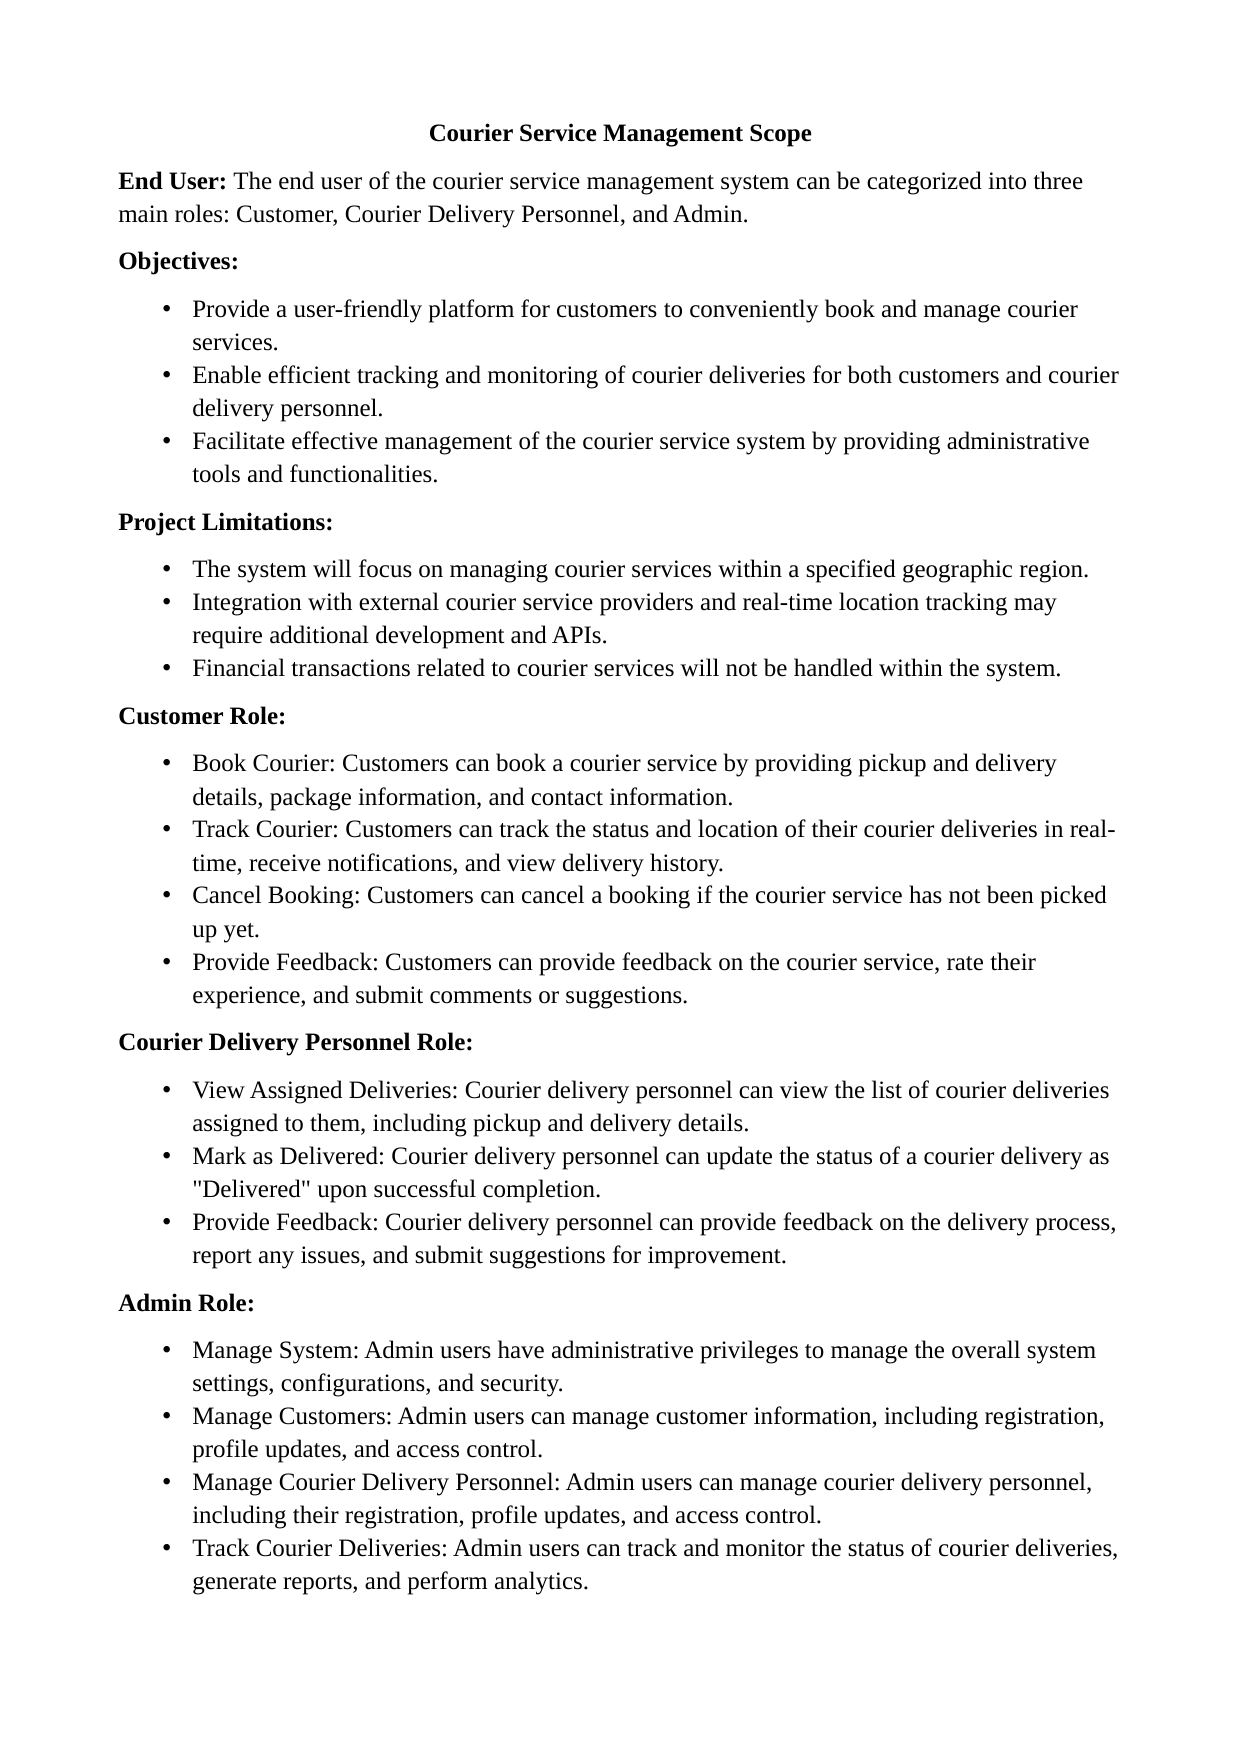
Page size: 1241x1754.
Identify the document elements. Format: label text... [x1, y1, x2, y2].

text End User: The end user of the courier service management system can be categorized into three main roles: Customer, Courier Delivery Personnel, and Admin. [118, 166, 1122, 227]
list Manage System: Admin users have administrative privileges to manage the overall system settings, configurations, and security. [162, 1335, 1122, 1397]
list Provide Feedback: Customers can provide feedback on the courier service, rate their experience, and submit comments or suggestions. [162, 947, 1122, 1008]
list Track Courier Deliveries: Admin users can track and monitor the status of courier deliveries, generate reports, and perform analytics. [162, 1533, 1122, 1595]
list Manage Customers: Admin users can manage customer information, including registration, profile updates, and access control. [162, 1401, 1122, 1463]
text Courier Delivery Personnel Role: [118, 1027, 1122, 1056]
text Courier Service Management Scope [118, 118, 1122, 147]
list Provide Feedback: Courier delivery personnel can provide feedback on the delivery process, report any issues, and submit suggestions for improvement. [162, 1207, 1122, 1269]
list Mark as Delivered: Courier delivery personnel can update the status of a courier delivery as "Delivered" upon successful completion. [162, 1141, 1122, 1203]
list The system will focus on managing courier services within a specified geographic region. [162, 554, 1122, 583]
list Manage Courier Delivery Personnel: Admin users can manage courier delivery personnel, including their registration, profile updates, and access control. [162, 1467, 1122, 1529]
text Admin Role: [118, 1288, 1122, 1316]
list Cancel Booking: Customers can cancel a booking if the courier service has not been picked up yet. [162, 881, 1122, 942]
list Enable efficient tracking and monitoring of courier deliveries for both customers and courier delivery personnel. [162, 360, 1122, 422]
text Objectives: [118, 246, 1122, 275]
list Integration with external courier service providers and real-time location tracking may require additional development and APIs. [162, 587, 1122, 649]
list Track Courier: Customers can track the status and location of their courier deliveries in real-time, receive notifications, and view delivery history. [162, 814, 1122, 876]
list View Assigned Deliveries: Courier delivery personnel can view the list of courier deliveries assigned to them, including pickup and delivery details. [162, 1075, 1122, 1137]
text Project Limitations: [118, 507, 1122, 535]
list Book Courier: Customers can book a courier service by providing pickup and delivery details, package information, and contact information. [162, 748, 1122, 810]
list Provide a user-friendly platform for customers to conveniently book and manage courier services. [162, 294, 1122, 356]
list Financial transactions related to courier services will not be handled within the system. [162, 653, 1122, 682]
text Customer Role: [118, 701, 1122, 730]
list Facilitate effective management of the courier service system by providing administrative tools and functionalities. [162, 426, 1122, 488]
